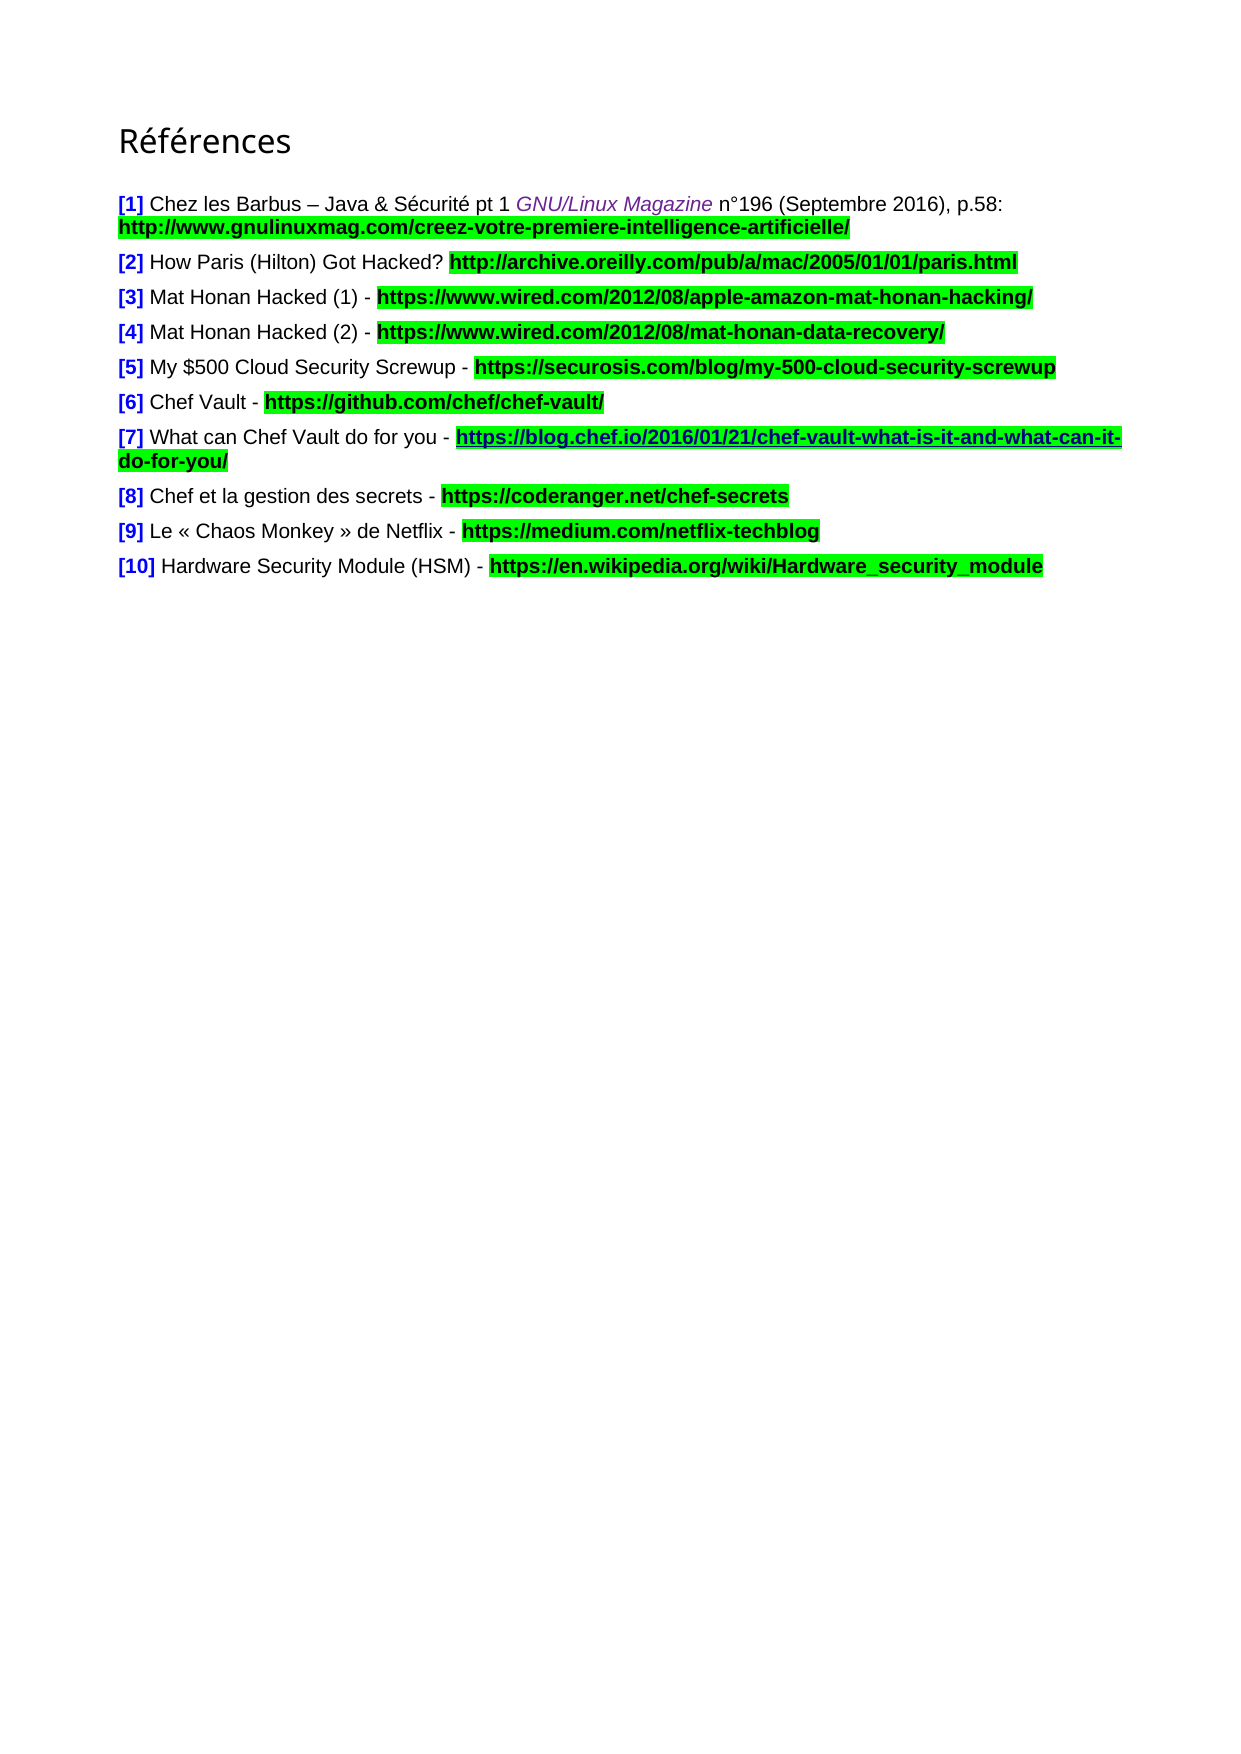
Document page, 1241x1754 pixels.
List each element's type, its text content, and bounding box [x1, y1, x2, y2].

text [3] Mat Honan Hacked (1) - https://www.wired.com/2012/08/apple-amazon-mat-honan-hacking/ [1033, 286, 1122, 309]
text [4] Mat Honan Hacked (2) - https://www.wired.com/2012/08/mat-honan-data-recovery/ [118, 321, 377, 344]
text [8] Chef et la gestion des secrets - https://coderanger.net/chef-secrets [789, 484, 1122, 507]
text [3] Mat Honan Hacked (1) - https://www.wired.com/2012/08/apple-amazon-mat-honan-hacking/ [118, 286, 377, 309]
subtitle Références [118, 118, 1122, 163]
text [4] Mat Honan Hacked (2) - https://www.wired.com/2012/08/mat-honan-data-recovery/ [945, 321, 1122, 344]
text [8] Chef et la gestion des secrets - https://coderanger.net/chef-secrets [118, 484, 441, 507]
text [6] Chef Vault - https://github.com/chef/chef-vault/ [118, 391, 264, 414]
text [2] How Paris (Hilton) Got Hacked? http://archive.oreilly.com/pub/a/mac/2005/01/01/paris.html [1018, 251, 1122, 274]
text [10] Hardware Security Module (HSM) - https://en.wikipedia.org/wiki/Hardware_security_module [118, 554, 489, 577]
text [9] Le « Chaos Monkey » de Netflix - https://medium.com/netflix-techblog [118, 519, 462, 542]
text [9] Le « Chaos Monkey » de Netflix - https://medium.com/netflix-techblog [820, 519, 1122, 542]
text [7] What can Chef Vault do for you - https://blog.chef.io/2016/01/21/chef-vault-what-is-it-and-what-can-it-do-for-you/ [118, 426, 1122, 472]
text [2] How Paris (Hilton) Got Hacked? http://archive.oreilly.com/pub/a/mac/2005/01/01/paris.html [118, 251, 449, 274]
text [1] Chez les Barbus – Java & Sécurité pt 1 GNU/Linux Magazine n°196 (Septembre 2016), p.58: http://www.gnulinuxmag.com/creez-votre-premiere-intelligence-artificielle/ [118, 193, 1122, 239]
text [5] My $500 Cloud Security Screwup - https://securosis.com/blog/my-500-cloud-security-screwup [118, 356, 474, 379]
text [6] Chef Vault - https://github.com/chef/chef-vault/ [604, 391, 1122, 414]
